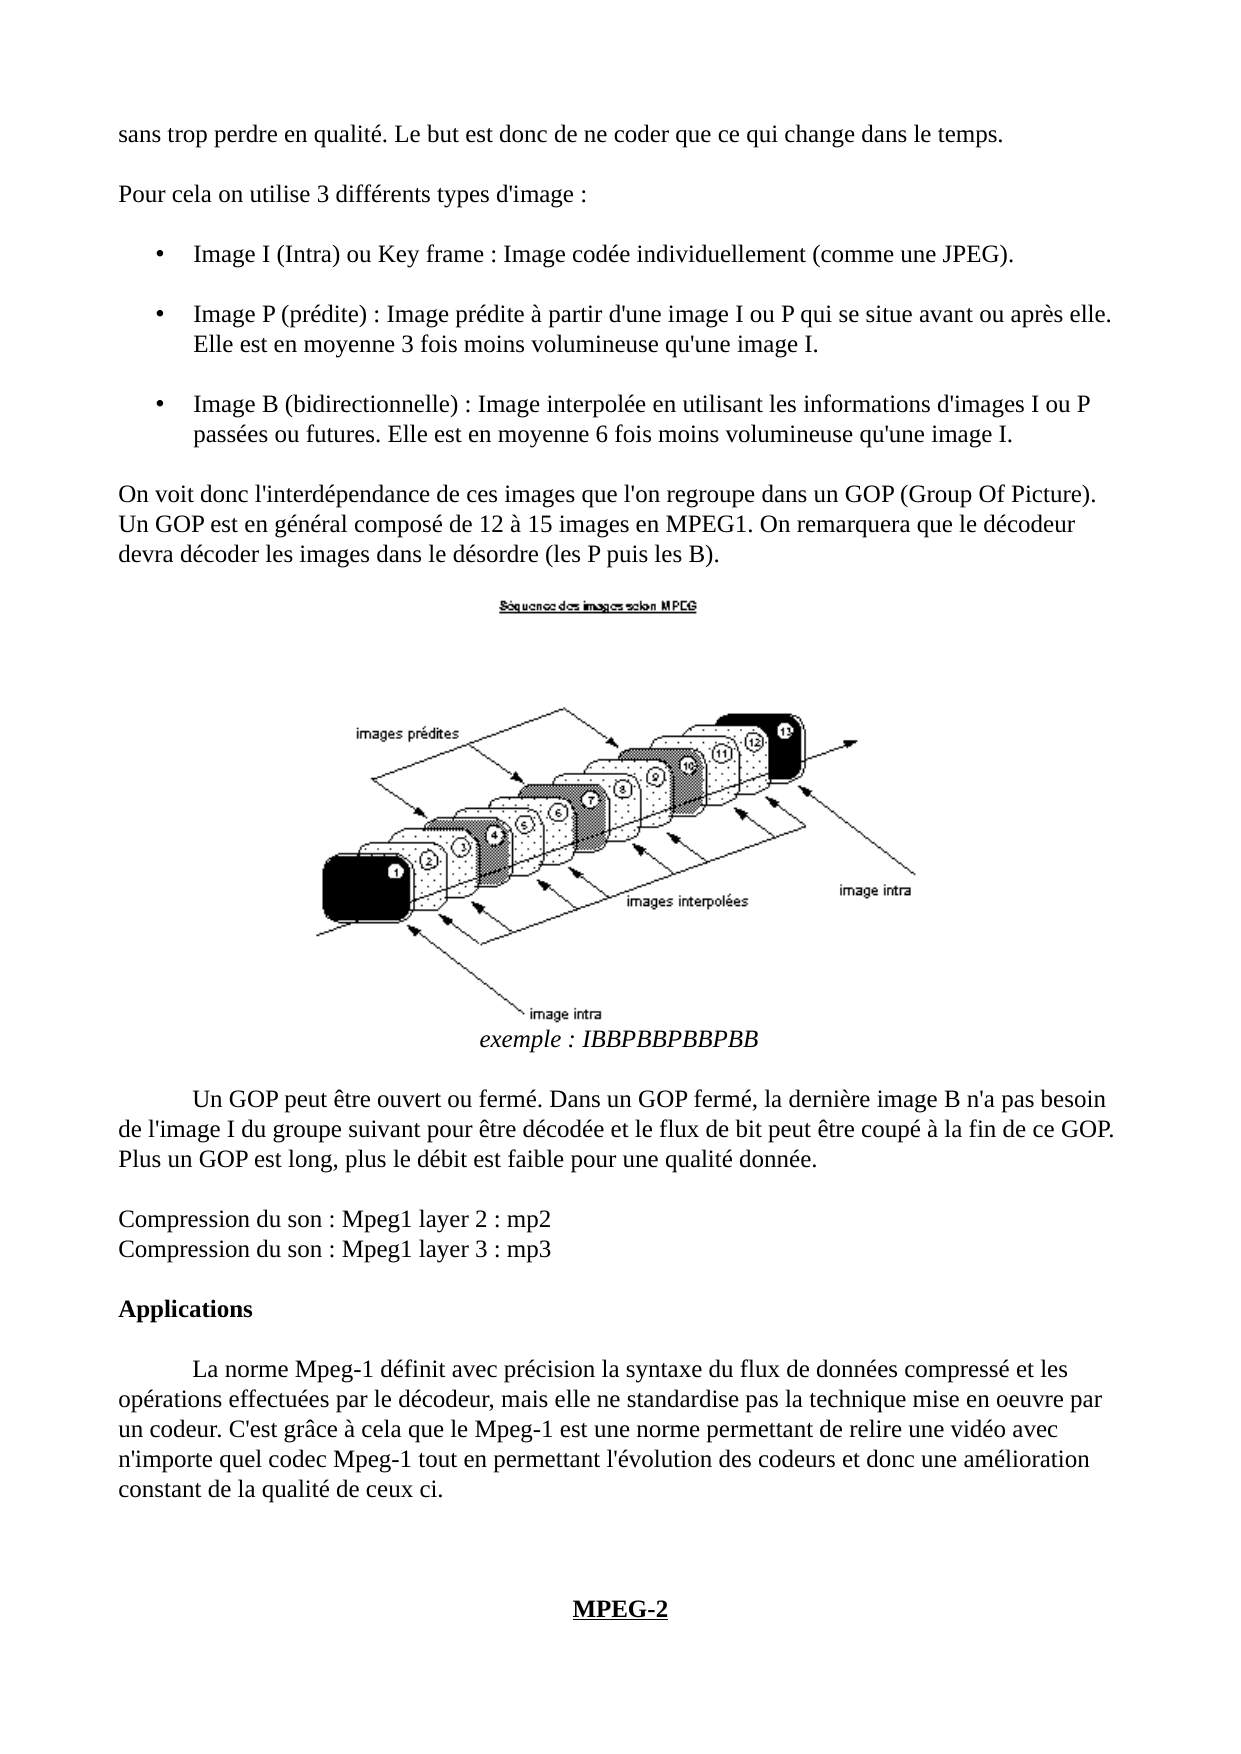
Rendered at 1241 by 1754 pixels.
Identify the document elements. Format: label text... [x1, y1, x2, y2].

text exemple : IBBPBBPBBPBB [118, 598, 1122, 1053]
text Pour cela on utilise 3 différents types d'image : [118, 178, 1122, 208]
text sans trop perdre en qualité. Le but est donc de ne coder que ce qui change dans le temps. [118, 118, 1122, 148]
text On voit donc l'interdépendance de ces images que l'on regroupe dans un GOP (Group Of Picture). Un GOP est en général composé de 12 à 15 images en MPEG1. On remarquera que le décodeur devra décoder les images dans le désordre (les P puis les B). [118, 448, 1122, 568]
text Plus un GOP est long, plus le débit est faible pour une qualité donnée. Compression du son : Mpeg1 layer 2 : mp2 Compression du son : Mpeg1 layer 3 : mp3 Applications [118, 1143, 1122, 1323]
text La norme Mpeg-1 définit avec précision la syntaxe du flux de données compressé et les opérations effectuées par le décodeur, mais elle ne standardise pas la technique mise en oeuvre par un codeur. C'est grâce à cela que le Mpeg-1 est une norme permettant de relire une vidéo avec n'importe quel codec Mpeg-1 tout en permettant l'évolution des codeurs et donc une amélioration constant de la qualité de ceux ci. [118, 1323, 1122, 1503]
text MPEG-2 [118, 1593, 1122, 1623]
list Image P (prédite) : Image prédite à partir d'une image I ou P qui se situe avant ou après elle. Elle est en moyenne 3 fois moins volumineuse qu'une image I. [156, 298, 1122, 358]
text Un GOP peut être ouvert ou fermé. Dans un GOP fermé, la dernière image B n'a pas besoin de l'image I du groupe suivant pour être décodée et le flux de bit peut être coupé à la fin de ce GOP. [118, 1053, 1122, 1143]
list Image I (Intra) ou Key frame : Image codée individuellement (comme une JPEG). [156, 238, 1122, 268]
picture [315, 598, 925, 1024]
list Image B (bidirectionnelle) : Image interpolée en utilisant les informations d'images I ou P passées ou futures. Elle est en moyenne 6 fois moins volumineuse qu'une image I. [156, 388, 1122, 448]
